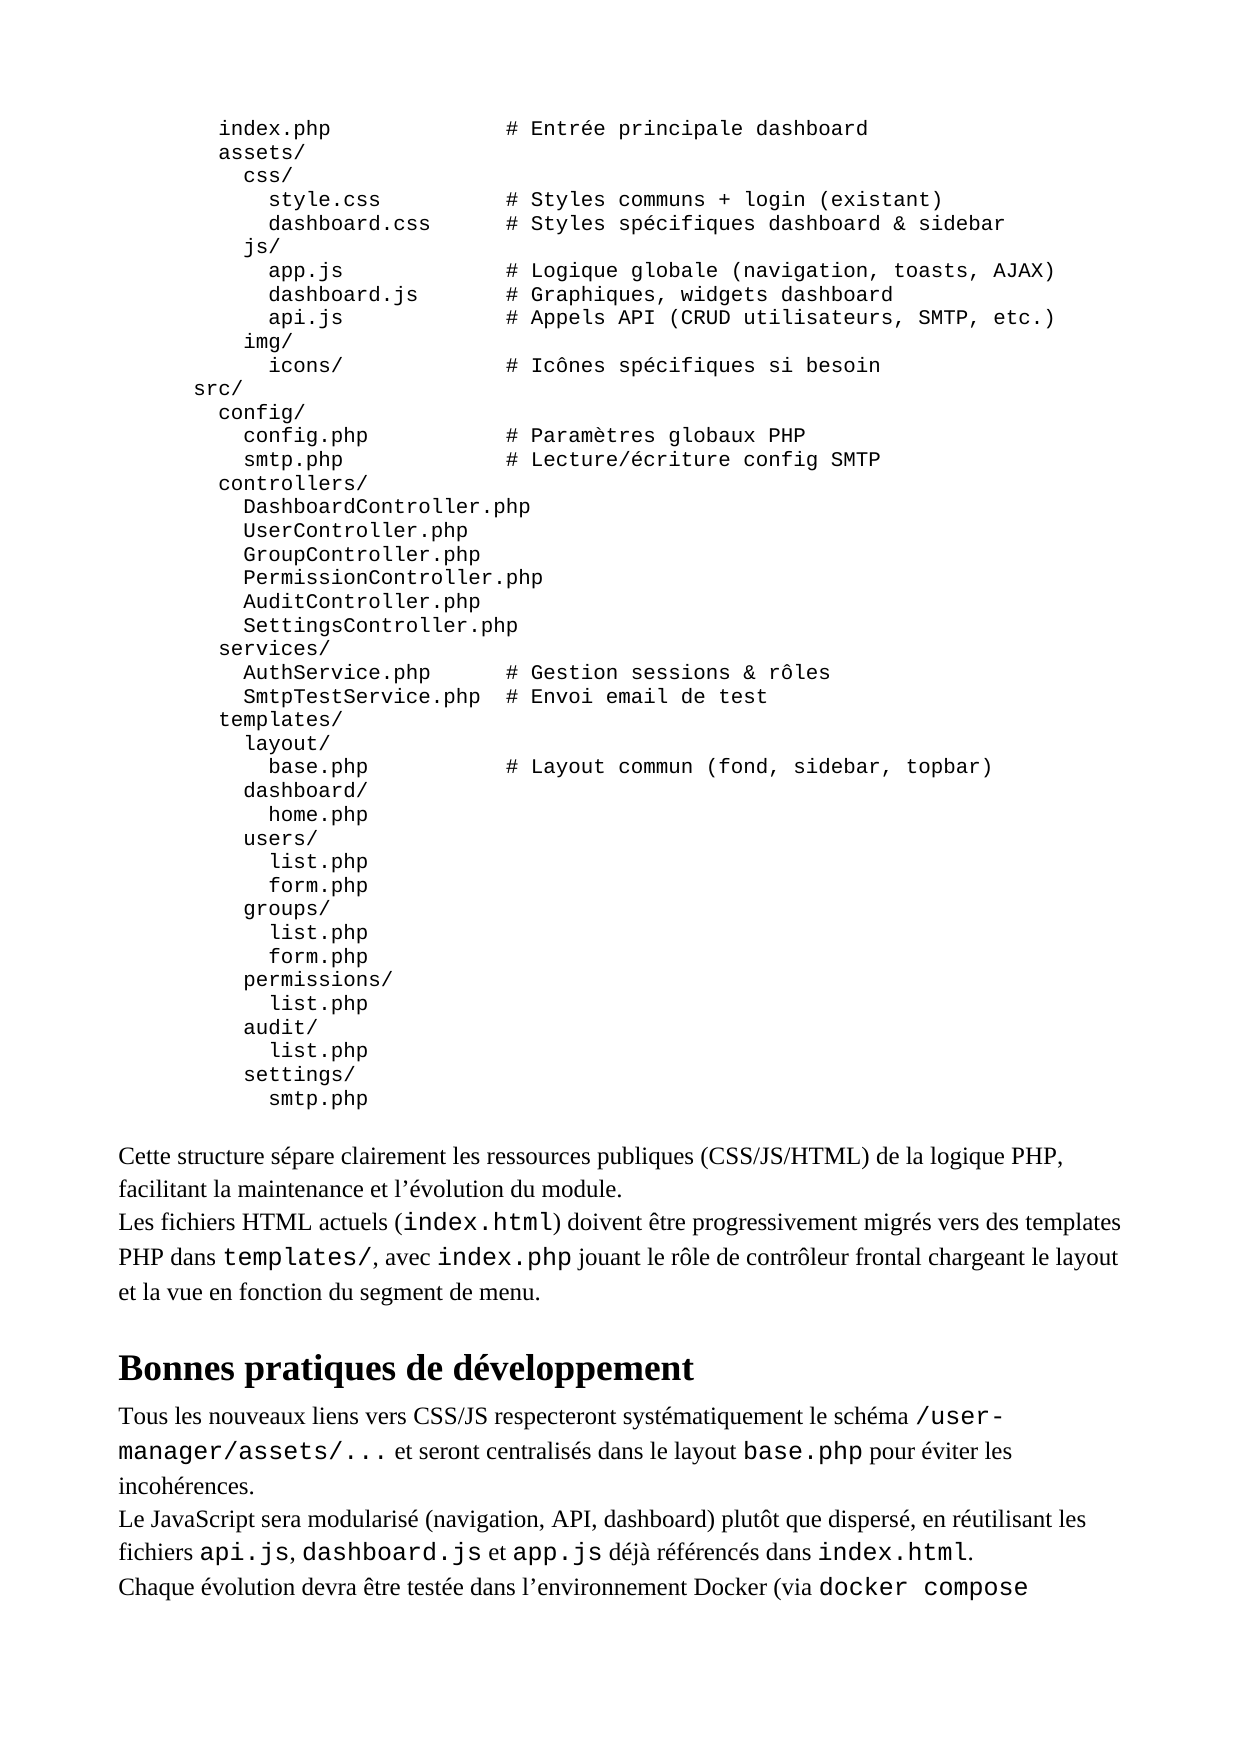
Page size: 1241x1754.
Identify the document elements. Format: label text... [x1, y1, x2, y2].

text smtp.php [118, 1088, 1122, 1111]
text AuditController.php [118, 591, 1122, 615]
text UserController.php [118, 520, 1122, 544]
text audit/ [118, 1017, 1122, 1040]
text api.js # Appels API (CRUD utilisateurs, SMTP, etc.) [118, 307, 1122, 331]
text permissions/ [118, 969, 1122, 993]
text home.php [118, 804, 1122, 827]
text form.php [118, 946, 1122, 969]
text list.php [118, 993, 1122, 1017]
text smtp.php # Lecture/écriture config SMTP [118, 449, 1122, 473]
text controllers/ [118, 473, 1122, 496]
text groups/ [118, 898, 1122, 922]
text DashboardController.php [118, 496, 1122, 520]
text style.css # Styles communs + login (existant) [118, 189, 1122, 213]
text GroupController.php [118, 544, 1122, 567]
text base.php # Layout commun (fond, sidebar, topbar) [118, 757, 1122, 780]
text dashboard/ [118, 780, 1122, 804]
text users/ [118, 827, 1122, 851]
subtitle Bonnes pratiques de développement [118, 1345, 1122, 1388]
text assets/ [118, 142, 1122, 165]
text dashboard.js # Graphiques, widgets dashboard [118, 284, 1122, 307]
text config.php # Paramètres globaux PHP [118, 426, 1122, 449]
text layout/ [118, 733, 1122, 757]
text app.js # Logique globale (navigation, toasts, AJAX) [118, 260, 1122, 284]
text list.php [118, 922, 1122, 946]
text list.php [118, 851, 1122, 875]
text js/ [118, 236, 1122, 260]
text settings/ [118, 1064, 1122, 1088]
text config/ [118, 402, 1122, 426]
text icons/ # Icônes spécifiques si besoin [118, 354, 1122, 378]
text list.php [118, 1040, 1122, 1064]
text PermissionController.php [118, 567, 1122, 591]
text templates/ [118, 709, 1122, 733]
text img/ [118, 331, 1122, 354]
text SmtpTestService.php # Envoi email de test [118, 686, 1122, 709]
text dashboard.css # Styles spécifiques dashboard & sidebar [118, 213, 1122, 236]
text SettingsController.php [118, 615, 1122, 638]
text index.php # Entrée principale dashboard [118, 118, 1122, 142]
text css/ [118, 165, 1122, 189]
text Tous les nouveaux liens vers CSS/JS respecteront systématiquement le schéma /user-manager/assets/... et seront centralisés dans le layout base.php pour éviter les incohérences.​ Le JavaScript sera modularisé (navigation, API, dashboard) plutôt que dispersé, en réutilisant les fichiers api.js, dashboard.js et app.js déjà référencés dans index.html.​ Chaque évolution devra être testée dans l’environnement Docker (via docker compose [118, 1401, 1122, 1603]
text services/ [118, 638, 1122, 662]
text AuthService.php # Gestion sessions & rôles [118, 662, 1122, 686]
text Cette structure sépare clairement les ressources publiques (CSS/JS/HTML) de la logique PHP, facilitant la maintenance et l’évolution du module.​​ Les fichiers HTML actuels (index.html) doivent être progressivement migrés vers des templates PHP dans templates/, avec index.php jouant le rôle de contrôleur frontal chargeant le layout et la vue en fonction du segment de menu.​ [118, 1141, 1122, 1306]
text form.php [118, 875, 1122, 898]
text src/ [118, 378, 1122, 402]
